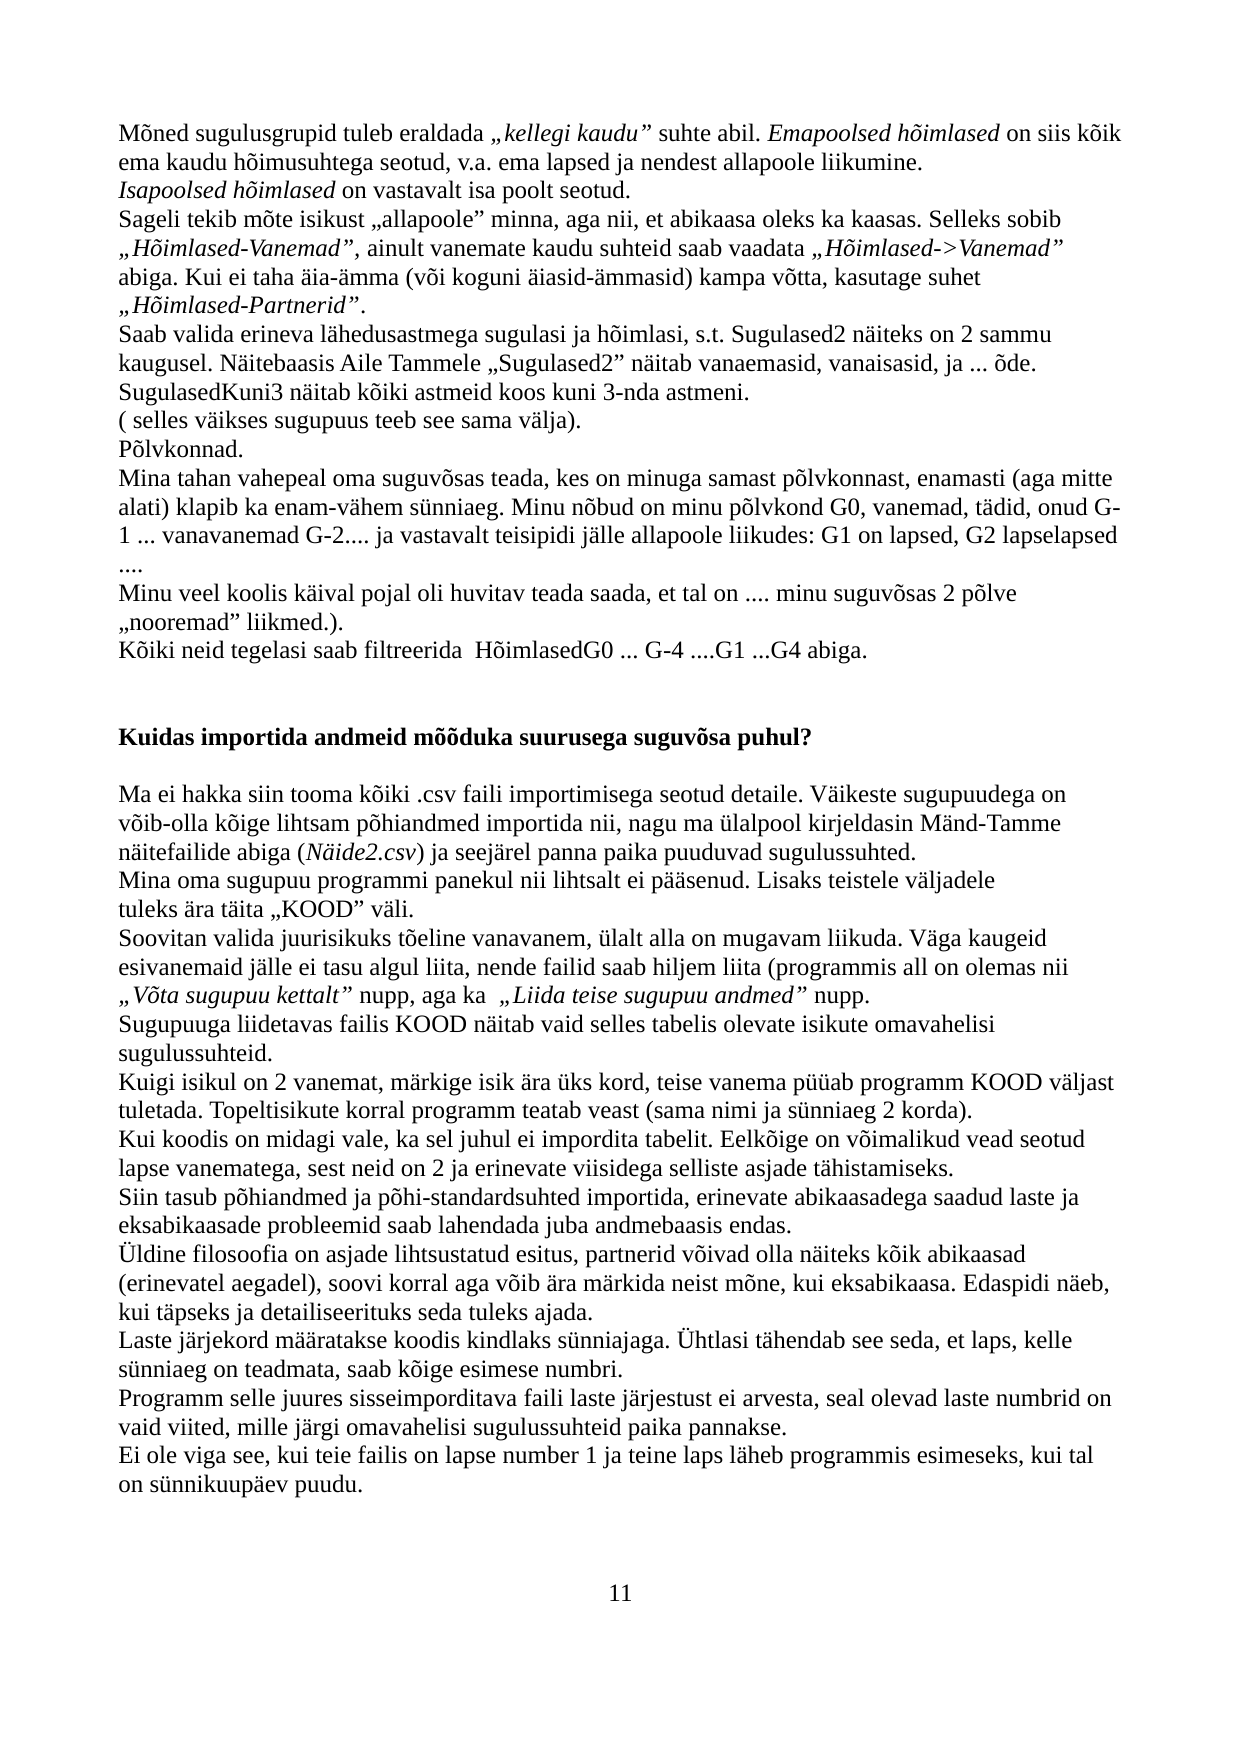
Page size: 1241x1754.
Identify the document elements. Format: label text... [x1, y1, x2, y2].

text Sugupuuga liidetavas failis KOOD näitab vaid selles tabelis olevate isikute omavahelisi sugulussuhteid. Kuigi isikul on 2 vanemat, märkige isik ära üks kord, teise vanema püüab programm KOOD väljast tuletada. Topeltisikute korral programm teatab veast (sama nimi ja sünniaeg 2 korda). Kui koodis on midagi vale, ka sel juhul ei impordita tabelit. Eelkõige on võimalikud vead seotud lapse vanematega, sest neid on 2 ja erinevate viisidega selliste asjade tähistamiseks. Siin tasub põhiandmed ja põhi-standardsuhted importida, erinevate abikaasadega saadud laste ja eksabikaasade probleemid saab lahendada juba andmebaasis endas. [118, 1009, 1122, 1239]
text Minu veel koolis käival pojal oli huvitav teada saada, et tal on .... minu suguvõsas 2 põlve „nooremad” liikmed.). [118, 578, 1122, 636]
text Kuidas importida andmeid mõõduka suurusega suguvõsa puhul? [118, 693, 1122, 751]
text Mina tahan vahepeal oma suguvõsas teada, kes on minuga samast põlvkonnast, enamasti (aga mitte alati) klapib ka enam-vähem sünniaeg. Minu nõbud on minu põlvkond G0, vanemad, tädid, onud G-1 ... vanavanemad G-2.... ja vastavalt teisipidi jälle allapoole liikudes: G1 on lapsed, G2 lapselapsed .... [118, 463, 1122, 578]
text Saab valida erineva lähedusastmega sugulasi ja hõimlasi, s.t. Sugulased2 näiteks on 2 sammu kaugusel. Näitebaasis Aile Tammele „Sugulased2” näitab vanaemasid, vanaisasid, ja ... õde. SugulasedKuni3 näitab kõiki astmeid koos kuni 3-nda astmeni. [118, 319, 1122, 406]
text Ma ei hakka siin tooma kõiki .csv faili importimisega seotud detaile. Väikeste sugupuudega on võib-olla kõige lihtsam põhiandmed importida nii, nagu ma ülalpool kirjeldasin Mänd-Tamme näitefailide abiga (Näide2.csv) ja seejärel panna paika puuduvad sugulussuhted. Mina oma sugupuu programmi panekul nii lihtsalt ei pääsenud. Lisaks teistele väljadele [118, 751, 1122, 894]
text Üldine filosoofia on asjade lihtsustatud esitus, partnerid võivad olla näiteks kõik abikaasad (erinevatel aegadel), soovi korral aga võib ära märkida neist mõne, kui eksabikaasa. Edaspidi näeb, kui täpseks ja detailiseerituks seda tuleks ajada. [118, 1239, 1122, 1326]
text Kõiki neid tegelasi saab filtreerida HõimlasedG0 ... G-4 ....G1 ...G4 abiga. [118, 636, 1122, 664]
text „Hõimlased-Vanemad”, ainult vanemate kaudu suhteid saab vaadata „Hõimlased->Vanemad” abiga. Kui ei taha äia-ämma (või koguni äiasid-ämmasid) kampa võtta, kasutage suhet „Hõimlased-Partnerid”. [118, 233, 1122, 319]
text Mõned sugulusgrupid tuleb eraldada „kellegi kaudu” suhte abil. Emapoolsed hõimlased on siis kõik ema kaudu hõimusuhtega seotud, v.a. ema lapsed ja nendest allapoole liikumine. [118, 118, 1122, 176]
text tuleks ära täita „KOOD” väli. Soovitan valida juurisikuks tõeline vanavanem, ülalt alla on mugavam liikuda. Väga kaugeid esivanemaid jälle ei tasu algul liita, nende failid saab hiljem liita (programmis all on olemas nii „Võta sugupuu kettalt” nupp, aga ka „Liida teise sugupuu andmed” nupp. [118, 894, 1122, 1009]
text Sageli tekib mõte isikust „allapoole” minna, aga nii, et abikaasa oleks ka kaasas. Selleks sobib [118, 204, 1122, 233]
text ( selles väikses sugupuus teeb see sama välja). Põlvkonnad. [118, 406, 1122, 463]
text Ei ole viga see, kui teie failis on lapse number 1 ja teine laps läheb programmis esimeseks, kui tal on sünnikuupäev puudu. [118, 1441, 1122, 1498]
text Isapoolsed hõimlased on vastavalt isa poolt seotud. [118, 176, 1122, 204]
text Laste järjekord määratakse koodis kindlaks sünniajaga. Ühtlasi tähendab see seda, et laps, kelle sünniaeg on teadmata, saab kõige esimese numbri. Programm selle juures sisseimporditava faili laste järjestust ei arvesta, seal olevad laste numbrid on vaid viited, mille järgi omavahelisi sugulussuhteid paika pannakse. [118, 1326, 1122, 1441]
